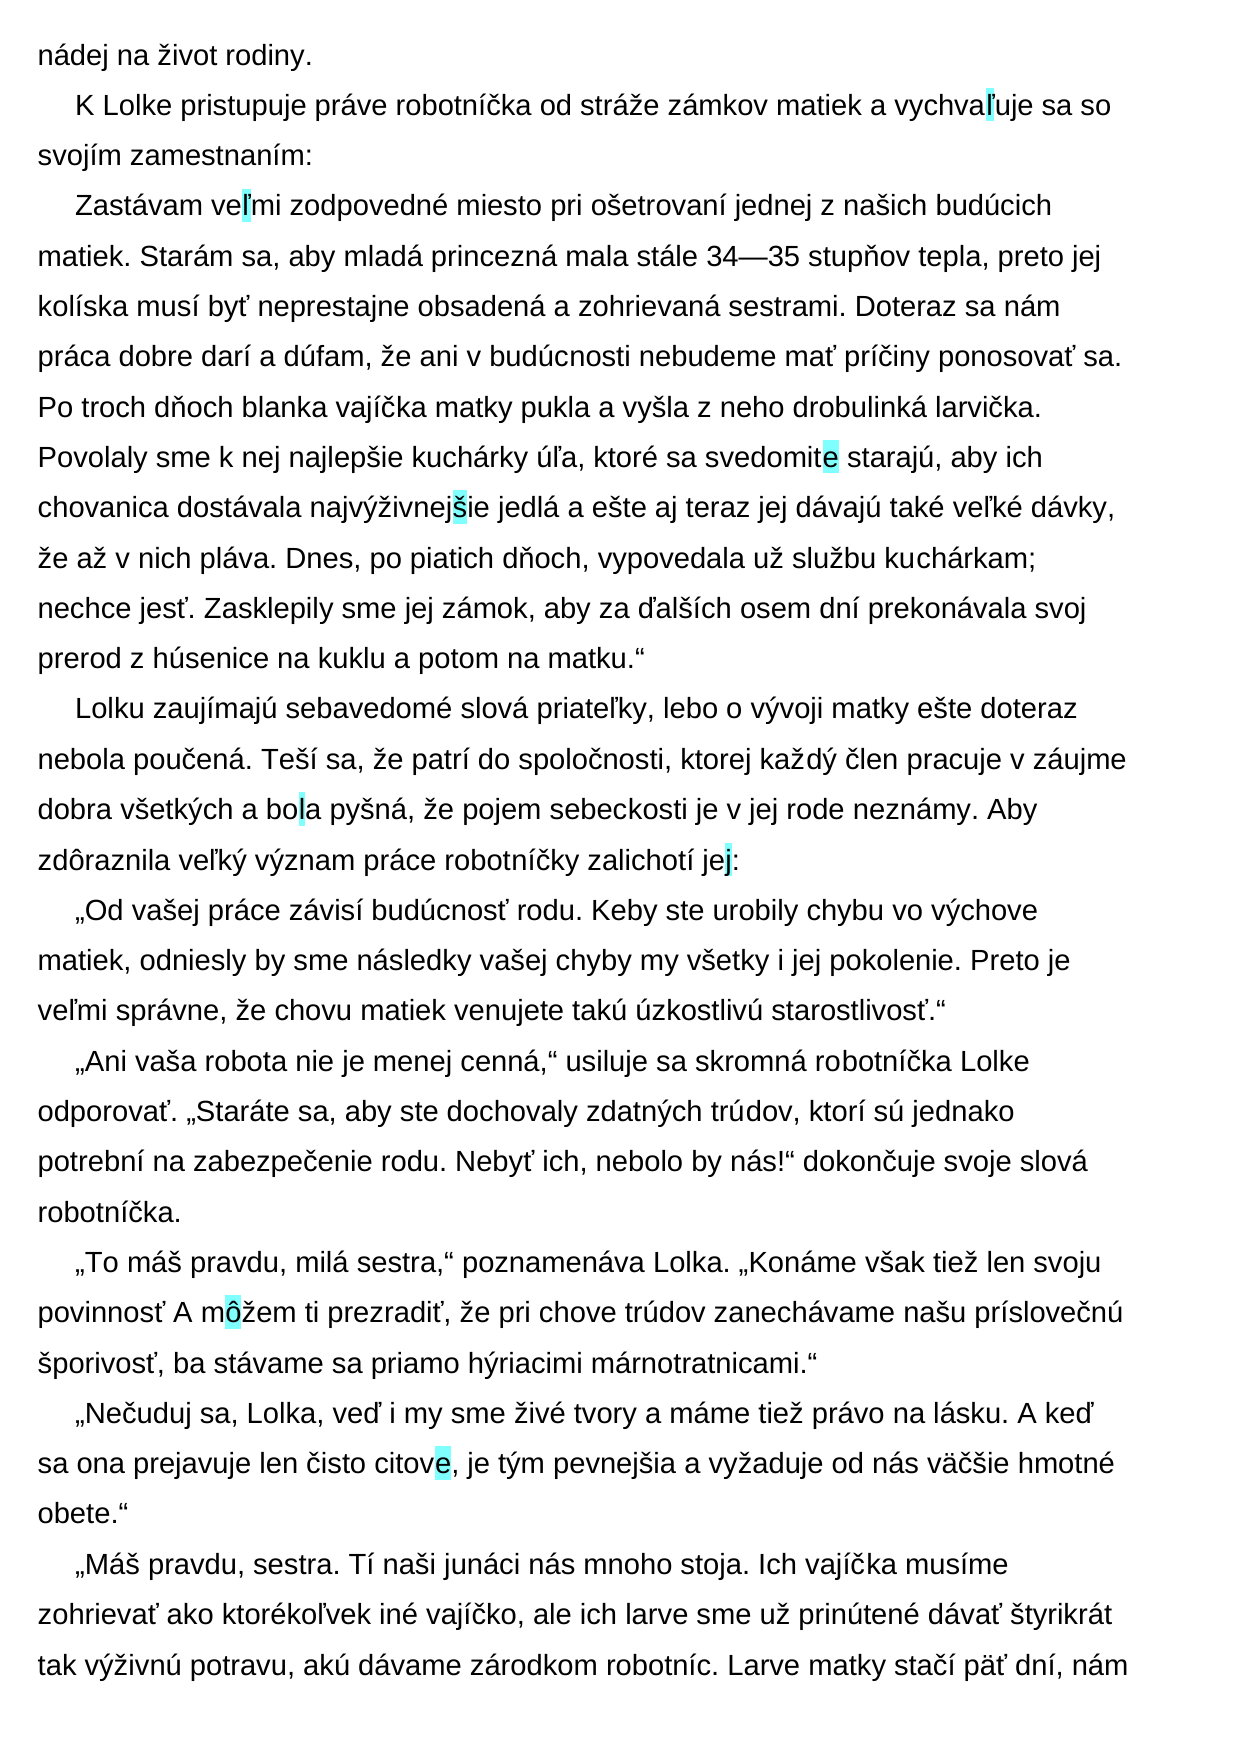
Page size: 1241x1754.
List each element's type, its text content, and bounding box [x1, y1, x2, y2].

text Zastávam veľmi zodpovedné miesto pri ošetrovaní jednej z našich budúcich matiek. Starám sa, aby mladá princezná mala stále 34—35 stupňov tepla, preto jej kolíska musí byť neprestajne obsadená a zohrievaná sestrami. Doteraz sa nám práca dobre darí a dúfam, že ani v budúc­nosti nebudeme mať príčiny ponosovať sa. Po troch dňoch blanka vajíč­ka matky pukla a vyšla z neho drobulinká larvička. Povolaly sme k nej najlepšie kuchárky úľa, ktoré sa svedomite starajú, aby ich chovanica dostávala najvýživnejšie jedlá a ešte aj teraz jej dávajú také veľké dávky, že až v nich pláva. Dnes, po piatich dňoch, vypovedala už službu ku­chárkam; nechce jesť. Zasklepily sme jej zámok, aby za ďalších osem dní prekonávala svoj prerod z húsenice na kuklu a potom na matku.“ [37, 188, 1130, 675]
text K Lolke pristupuje práve robotníčka od stráže zámkov matiek a vychvaľuje sa so svojím zamestnaním: [37, 88, 1130, 172]
text „Od vašej práce závisí budúcnosť rodu. Keby ste urobily chybu vo výchove matiek, odniesly by sme následky vašej chyby my všetky i jej pokolenie. Preto je veľmi správne, že chovu matiek venujete takú úzkostlivú starostlivosť.“ [37, 893, 1130, 1027]
text „To máš pravdu, milá sestra,“ poznamenáva Lolka. „Konáme však tiež len svoju povinnosť A môžem ti prezradiť, že pri chove trúdov zanechávame našu príslovečnú šporivosť, ba stávame sa priamo hýriacimi márnotratnicami.“ [37, 1245, 1130, 1379]
text „Ani vaša robota nie je menej cenná,“ usiluje sa skromná ro­botníčka Lolke odporovať. „Staráte sa, aby ste dochovaly zdatných trú­dov, ktorí sú jednako potrební na zabezpečenie rodu. Nebyť ich, nebolo by nás!“ dokončuje svoje slová robotníčka. [37, 1044, 1130, 1228]
text „Nečuduj sa, Lolka, veď i my sme živé tvory a máme tiež právo na lásku. A keď sa ona prejavuje len čisto citove, je tým pevnejšia a vyžaduje od nás väčšie hmotné obete.“ [37, 1396, 1130, 1530]
text Lolku zaujímajú sebavedomé slová priateľky, lebo o vývoji matky ešte doteraz nebola poučená. Teší sa, že patrí do spoločnosti, ktorej kaž­dý člen pracuje v záujme dobra všetkých a bola pyšná, že pojem sebec­kosti je v jej rode neznámy. Aby zdôraznila veľký význam práce robot­níčky zalichotí jej: [37, 692, 1130, 876]
text nádej na život rodiny. [37, 37, 1130, 71]
text „Máš pravdu, sestra. Tí naši junáci nás mnoho stoja. Ich vajíč­ka musíme zohrievať ako ktorékoľvek iné vajíčko, ale ich larve sme už prinútené dávať štyrikrát tak výživnú potravu, akú dávame zárodkom robotníc. Larve matky stačí päť dní, nám [37, 1547, 1130, 1681]
